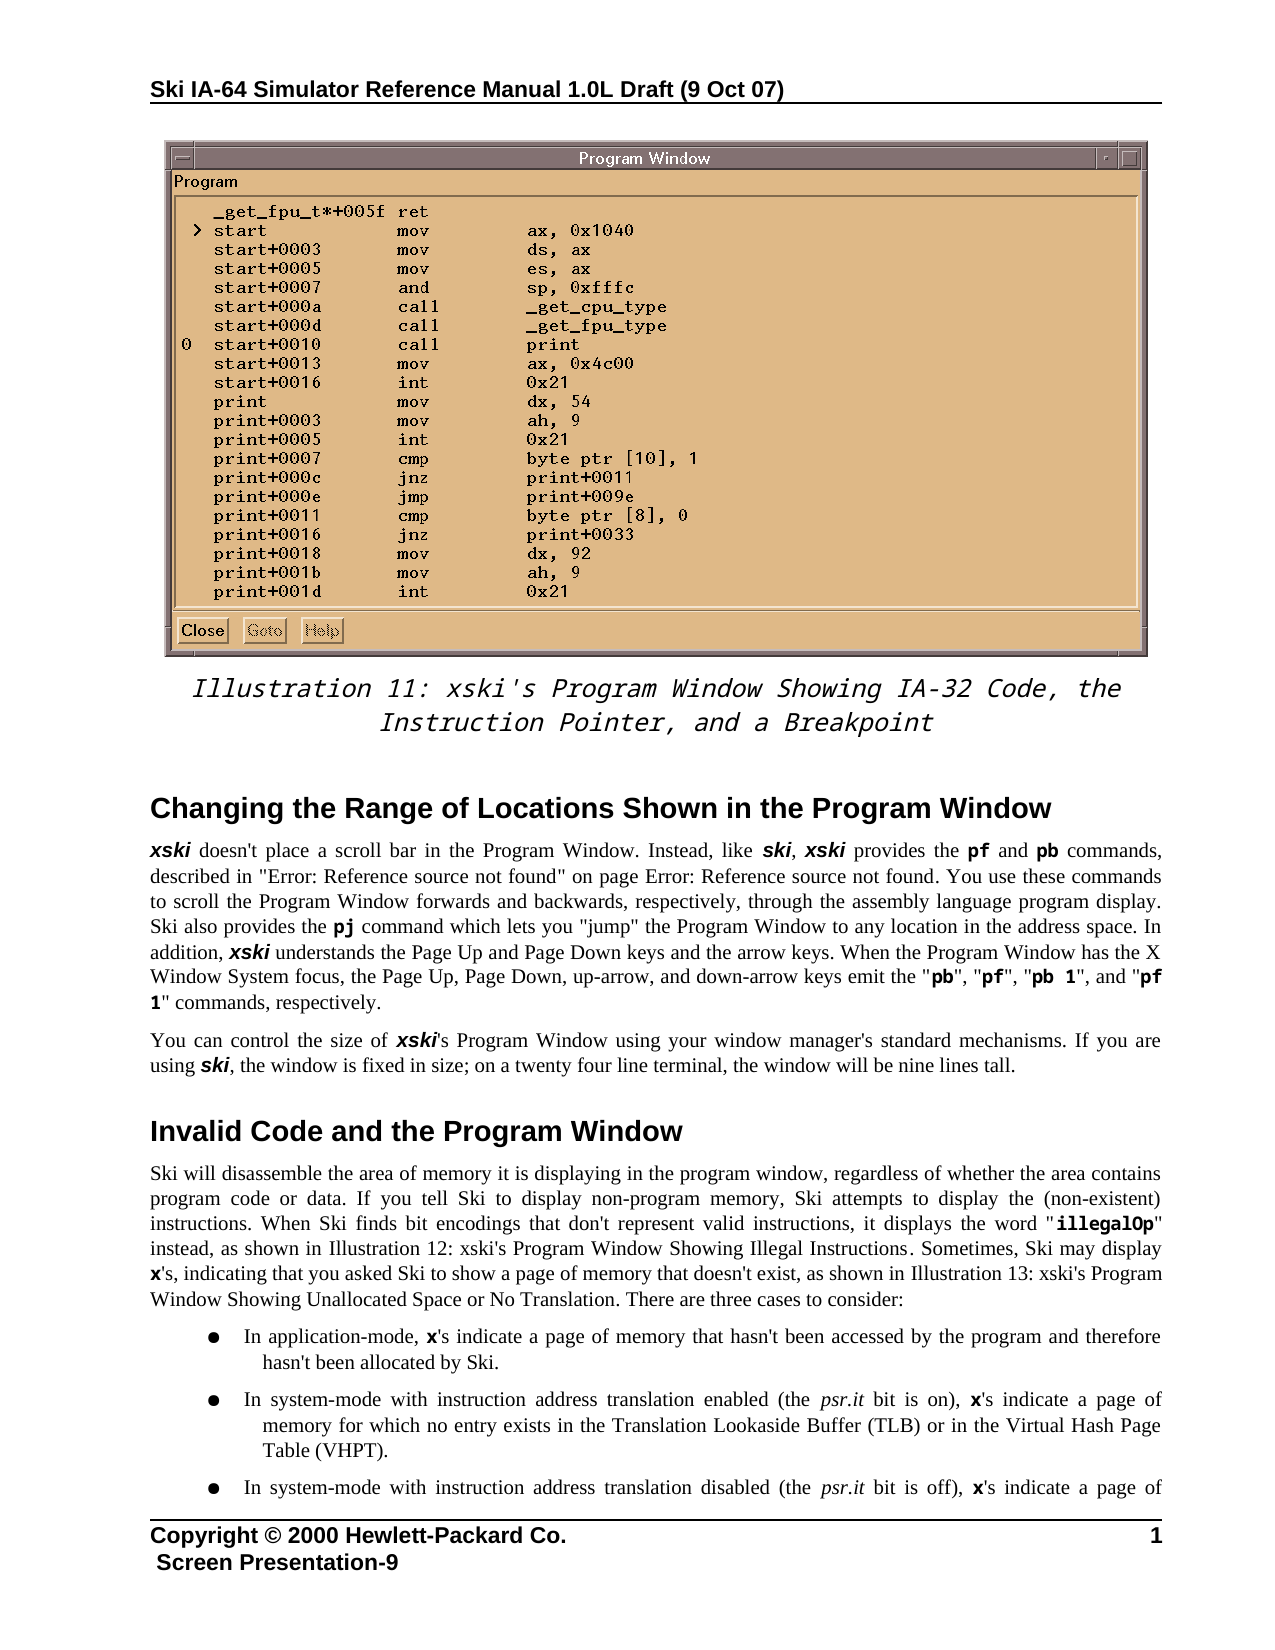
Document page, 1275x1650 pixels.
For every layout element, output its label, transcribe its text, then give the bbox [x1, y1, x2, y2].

text You can control the size of xski's Program Window using your window manager's standard mechanisms. If you are using ski, the window is fixed in size; on a twenty four line terminal, the window will be nine lines tall. [150, 1027, 1162, 1077]
subtitle Changing the Range of Locations Shown in the Program Window [150, 792, 1162, 825]
table_header [150, 113, 1162, 767]
list In application-mode, x's indicate a page of memory that hasn't been accessed by the program and therefore hasn't been allocated by Ski. [206, 1323, 1162, 1374]
list In system-mode with instruction address translation disabled (the psr.it bit is off), x's indicate a page of [206, 1474, 1162, 1500]
list In system-mode with instruction address translation enabled (the psr.it bit is on), x's indicate a page of memory for which no entry exists in the Translation Lookaside Buffer (TLB) or in the Virtual Hash Page Table (VHPT). [206, 1386, 1162, 1462]
subtitle Invalid Code and the Program Window [150, 1115, 1162, 1147]
text Ski will disassemble the area of memory it is displaying in the program window, regardless of whether the area contains program code or data. If you tell Ski to display non-program memory, Ski attempts to display the (non-existent) instructions. When Ski finds bit encodings that don't represent valid instructions, it displays the word "illegalOp" instead, as shown in Illustration 12: xski's Program Window Showing Illegal Instructions. Sometimes, Ski may display x's, indicating that you asked Ski to show a page of memory that doesn't exist, as shown in Illustration 13: xski's Program Window Showing Unallocated Space or No Translation. There are three cases to consider: [150, 1160, 1162, 1311]
text xski doesn't place a scroll bar in the Program Window. Instead, like ski, xski provides the pf and pb commands, described in "" on page . You use these commands to scroll the Program Window forwards and backwards, respectively, through the assembly language program display. Ski also provides the pj command which lets you "jump" the Program Window to any location in the address space. In addition, xski understands the Page Up and Page Down keys and the arrow keys. When the Program Window has the X Window System focus, the Page Up, Page Down, up-arrow, and down-arrow keys emit the "pb", "pf", "pb 1", and "pf 1" commands, respectively. [150, 838, 1162, 1015]
